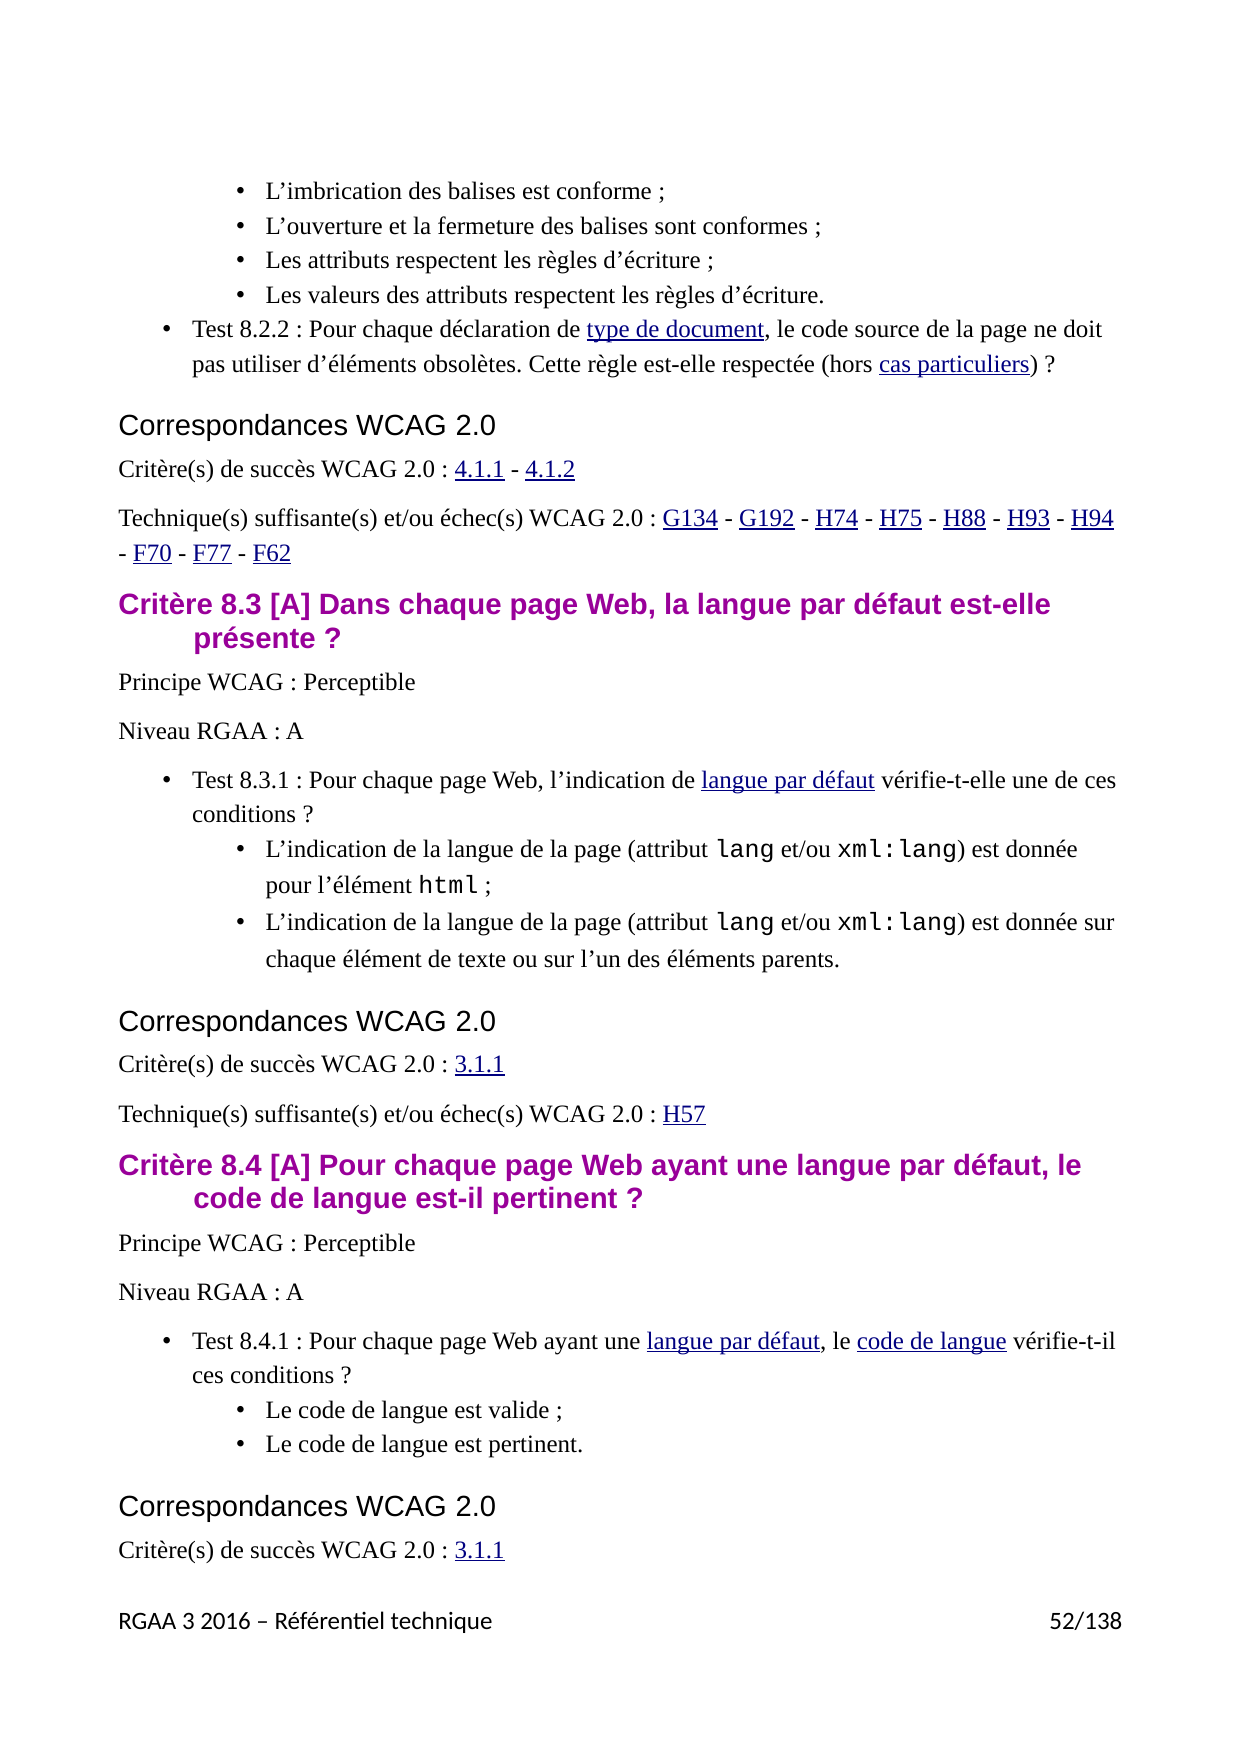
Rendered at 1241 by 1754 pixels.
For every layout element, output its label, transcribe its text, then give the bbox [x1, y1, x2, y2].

text Critère(s) de succès WCAG 2.0 : 3.1.1 [118, 1535, 1122, 1563]
text Critère(s) de succès WCAG 2.0 : 3.1.1 [118, 1049, 1122, 1078]
subtitle Correspondances WCAG 2.0 [118, 1489, 1122, 1522]
list Test 8.3.1 : Pour chaque page Web, l’indication de langue par défaut vérifie-t-elle une de ces conditions ? [162, 765, 1122, 828]
subtitle Critère 8.3 [A] Dans chaque page Web, la langue par défaut est-elle présente ? [118, 587, 1122, 654]
text Principe WCAG : Perceptible [118, 1228, 1122, 1256]
text Principe WCAG : Perceptible [118, 667, 1122, 696]
list L’indication de la langue de la page (attribut lang et/ou xml:lang) est donnée pour l’élément html ; [236, 834, 1122, 901]
subtitle Critère 8.4 [A] Pour chaque page Web ayant une langue par défaut, le code de langue est-il pertinent ? [118, 1148, 1122, 1215]
list Les valeurs des attributs respectent les règles d’écriture. [236, 280, 1122, 308]
list L’ouverture et la fermeture des balises sont conformes ; [236, 211, 1122, 239]
text Critère(s) de succès WCAG 2.0 : 4.1.1 - 4.1.2 [118, 454, 1122, 483]
list Les attributs respectent les règles d’écriture ; [236, 245, 1122, 274]
list Test 8.2.2 : Pour chaque déclaration de type de document, le code source de la page ne doit pas utiliser d’éléments obsolètes. Cette règle est-elle respectée (hors cas particuliers) ? [162, 314, 1122, 377]
list Test 8.4.1 : Pour chaque page Web ayant une langue par défaut, le code de langue vérifie-t-il ces conditions ? [162, 1326, 1122, 1389]
subtitle Correspondances WCAG 2.0 [118, 1003, 1122, 1037]
text Technique(s) suffisante(s) et/ou échec(s) WCAG 2.0 : H57 [118, 1099, 1122, 1127]
text Technique(s) suffisante(s) et/ou échec(s) WCAG 2.0 : G134 - G192 - H74 - H75 - H88 - H93 - H94 - F70 - F77 - F62 [118, 503, 1122, 567]
list L’indication de la langue de la page (attribut lang et/ou xml:lang) est donnée sur chaque élément de texte ou sur l’un des éléments parents. [236, 907, 1122, 973]
text Niveau RGAA : A [118, 716, 1122, 745]
text Niveau RGAA : A [118, 1277, 1122, 1306]
subtitle Correspondances WCAG 2.0 [118, 408, 1122, 442]
list L’imbrication des balises est conforme ; [236, 176, 1122, 205]
list Le code de langue est valide ; [236, 1395, 1122, 1423]
list Le code de langue est pertinent. [236, 1429, 1122, 1458]
